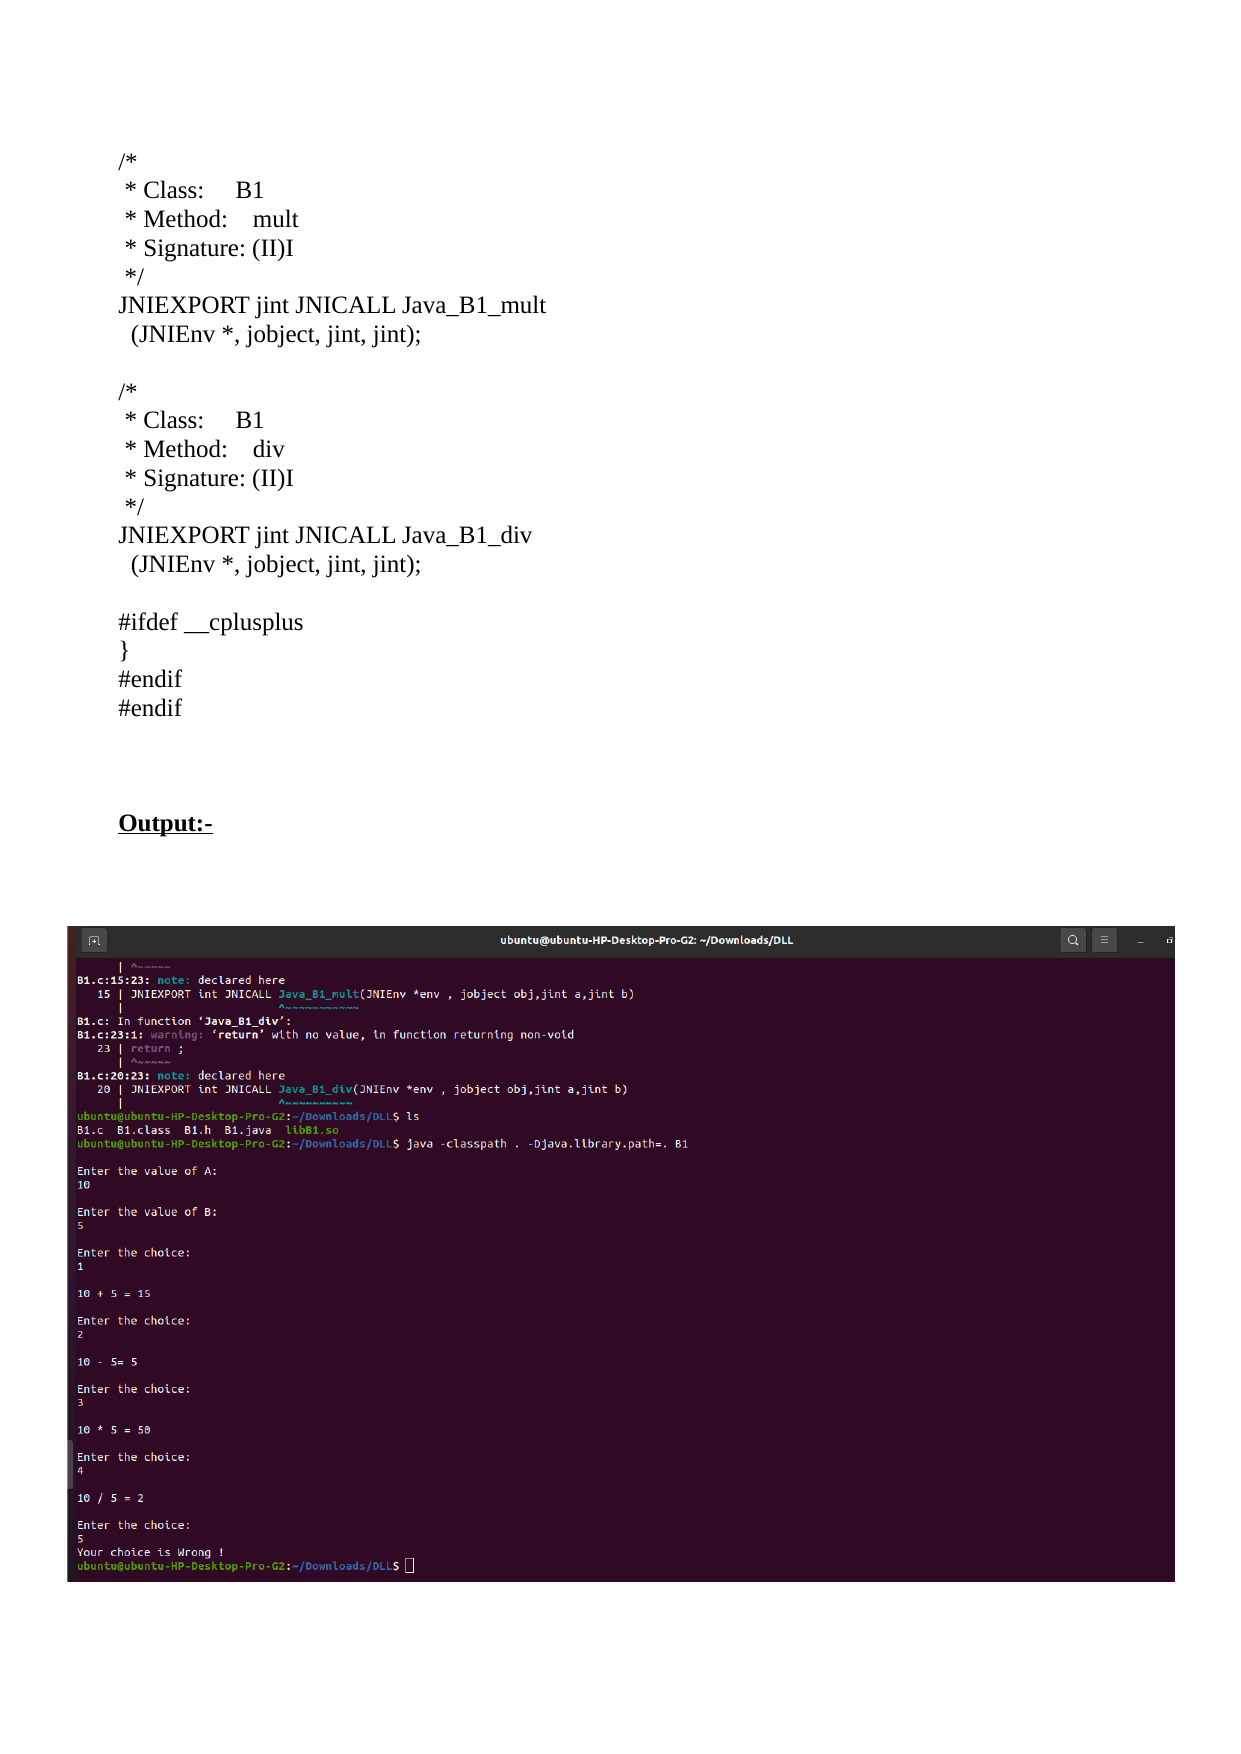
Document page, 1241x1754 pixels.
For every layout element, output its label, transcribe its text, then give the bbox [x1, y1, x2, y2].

text Output:- [118, 808, 1122, 837]
text */ [118, 262, 1122, 291]
text */ [118, 492, 1122, 521]
text * Class: B1 [118, 406, 1122, 434]
text JNIEXPORT jint JNICALL Java_B1_div [118, 521, 1122, 549]
text } [118, 636, 1122, 664]
text #endif [118, 664, 1122, 693]
text #ifdef __cplusplus [118, 607, 1122, 636]
text /* [118, 377, 1122, 406]
text * Signature: (II)I [118, 463, 1122, 492]
text (JNIEnv *, jobject, jint, jint); [118, 319, 1122, 348]
text * Signature: (II)I [118, 233, 1122, 262]
text /* [118, 147, 1122, 176]
text #endif [118, 693, 1122, 722]
text * Method: mult [118, 204, 1122, 233]
text * Class: B1 [118, 176, 1122, 204]
text (JNIEnv *, jobject, jint, jint); [118, 549, 1122, 578]
text JNIEXPORT jint JNICALL Java_B1_mult [118, 291, 1122, 319]
text * Method: div [118, 434, 1122, 463]
